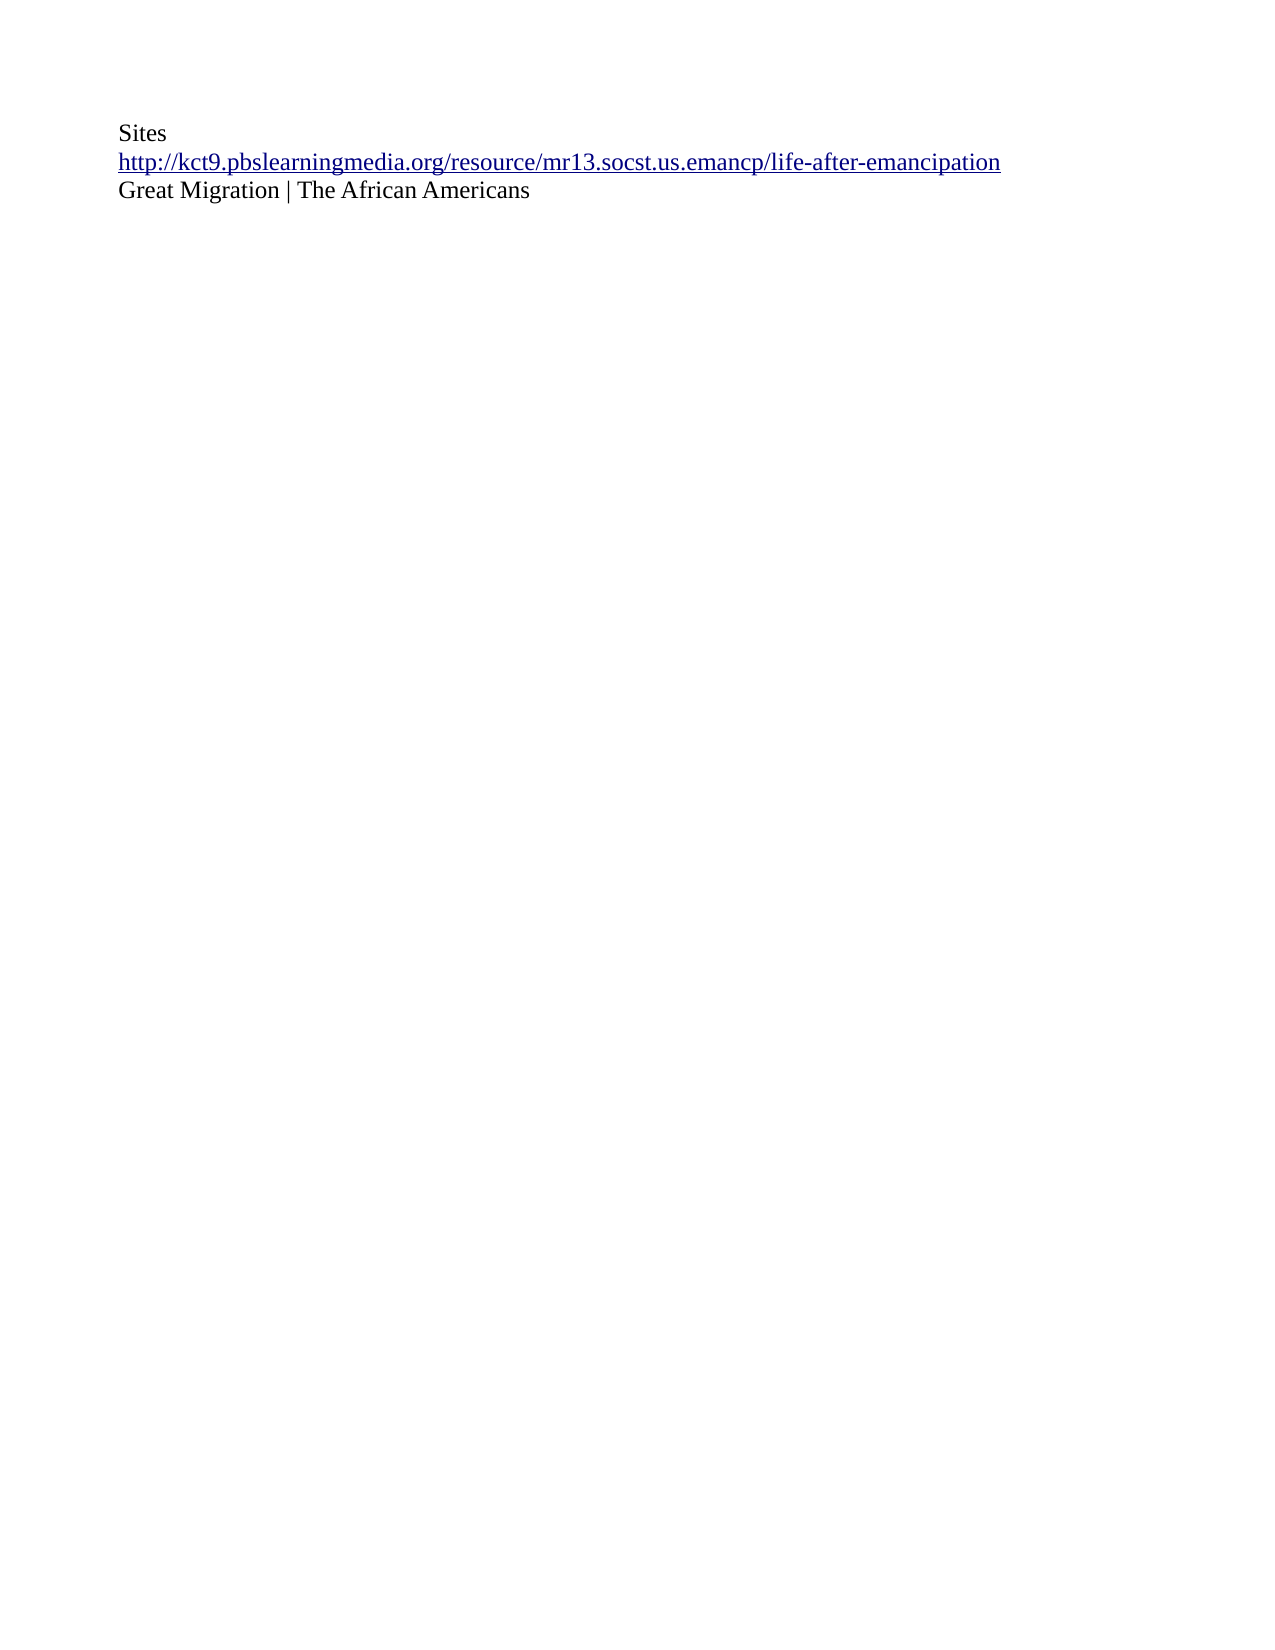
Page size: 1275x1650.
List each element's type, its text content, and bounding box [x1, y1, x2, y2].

text http://kct9.pbslearningmedia.org/resource/mr13.socst.us.emancp/life-after-emancipation [118, 147, 1157, 176]
text Sites [118, 118, 1157, 147]
text Great Migration | The African Americans [118, 176, 1157, 204]
